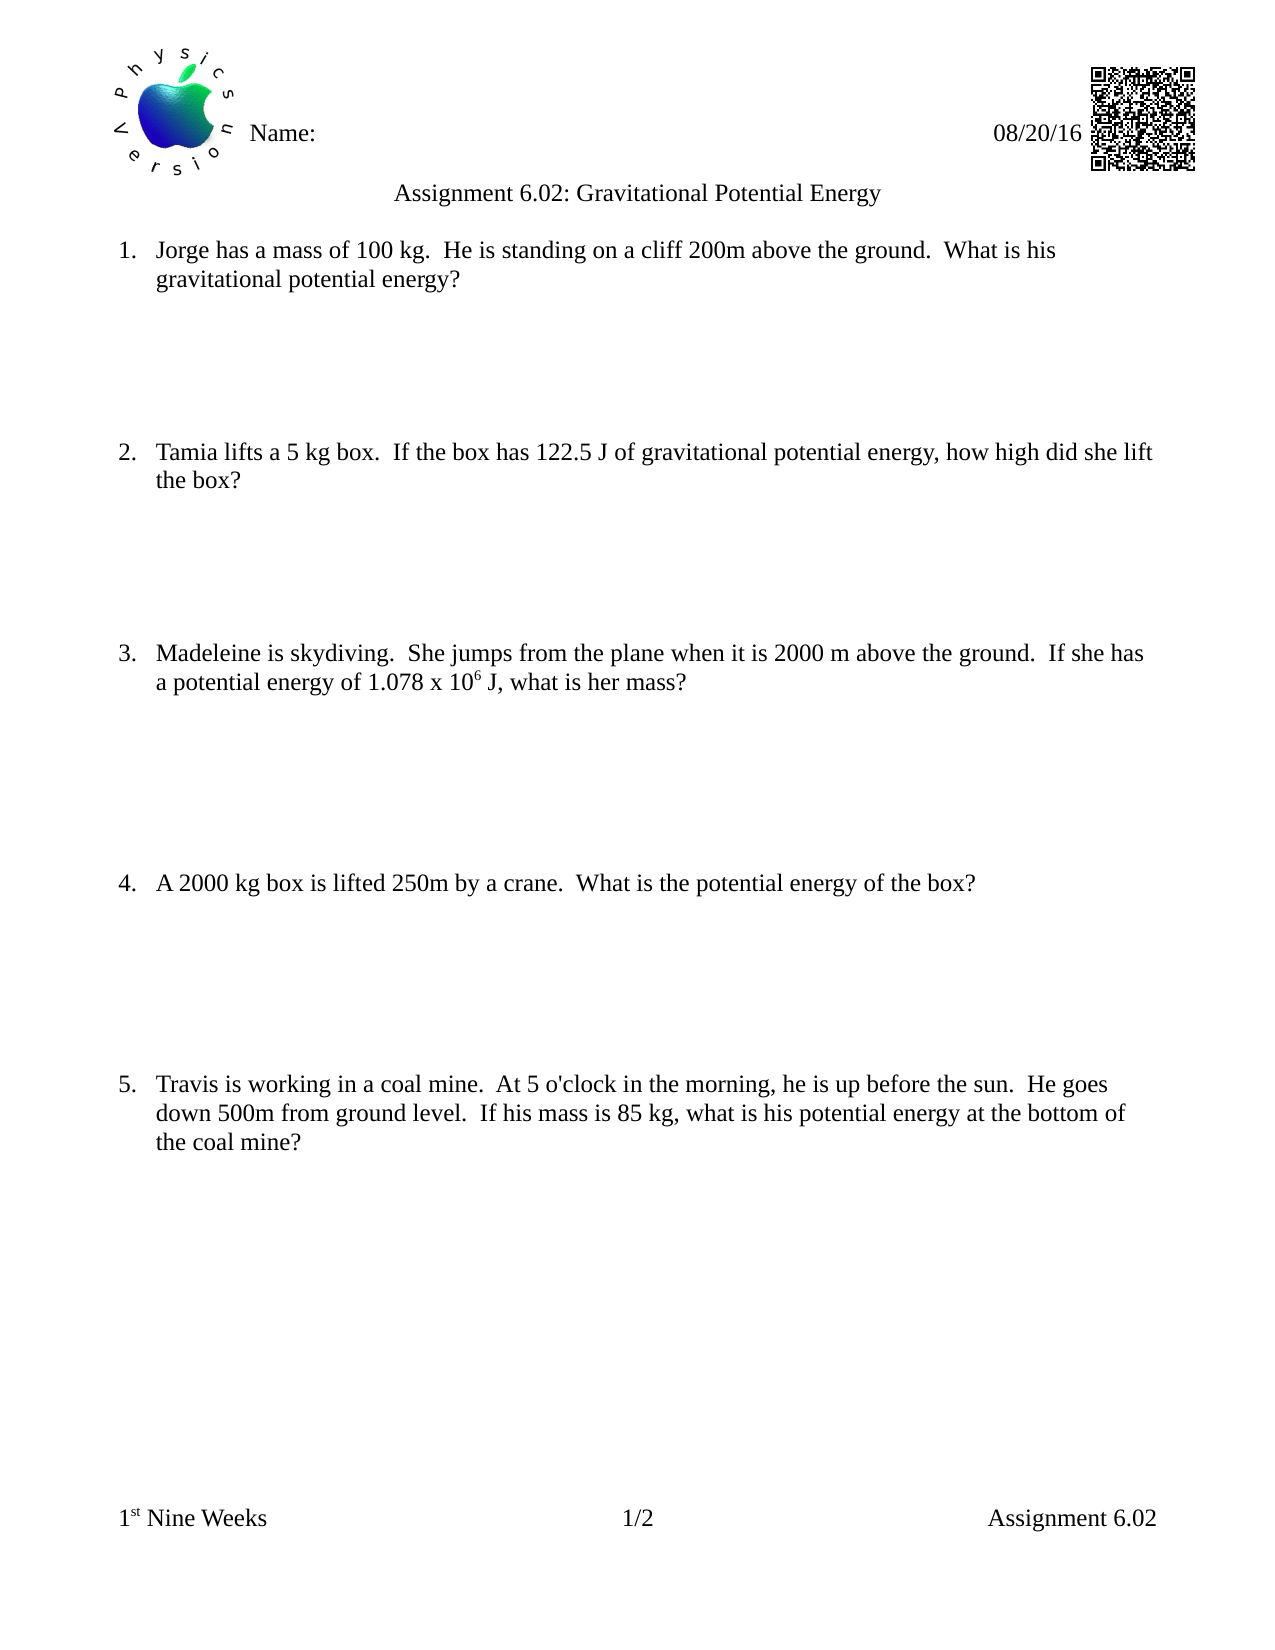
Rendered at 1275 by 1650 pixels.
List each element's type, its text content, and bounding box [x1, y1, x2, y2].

text Assignment 6.02: Gravitational Potential Energy [118, 176, 1157, 207]
list Jorge has a mass of 100 kg. He is standing on a cliff 200m above the ground. What is his gravitational potential energy? [118, 236, 1157, 293]
picture [1082, 58, 1203, 179]
list A 2000 kg box is lifted 250m by a crane. What is the potential energy of the box? [118, 868, 1157, 897]
picture [113, 48, 234, 176]
list Travis is working in a coal mine. At 5 o'clock in the morning, he is up before the sun. He goes down 500m from ground level. If his mass is 85 kg, what is his potential energy at the bottom of the coal mine? [118, 1069, 1157, 1156]
list Tamia lifts a 5 kg box. If the box has 122.5 J of gravitational potential energy, how high did she lift the box? [118, 437, 1157, 494]
list Madeleine is skydiving. She jumps from the plane when it is 2000 m above the ground. If she has a potential energy of 1.078 x 106 J, what is her mass? [118, 638, 1157, 696]
